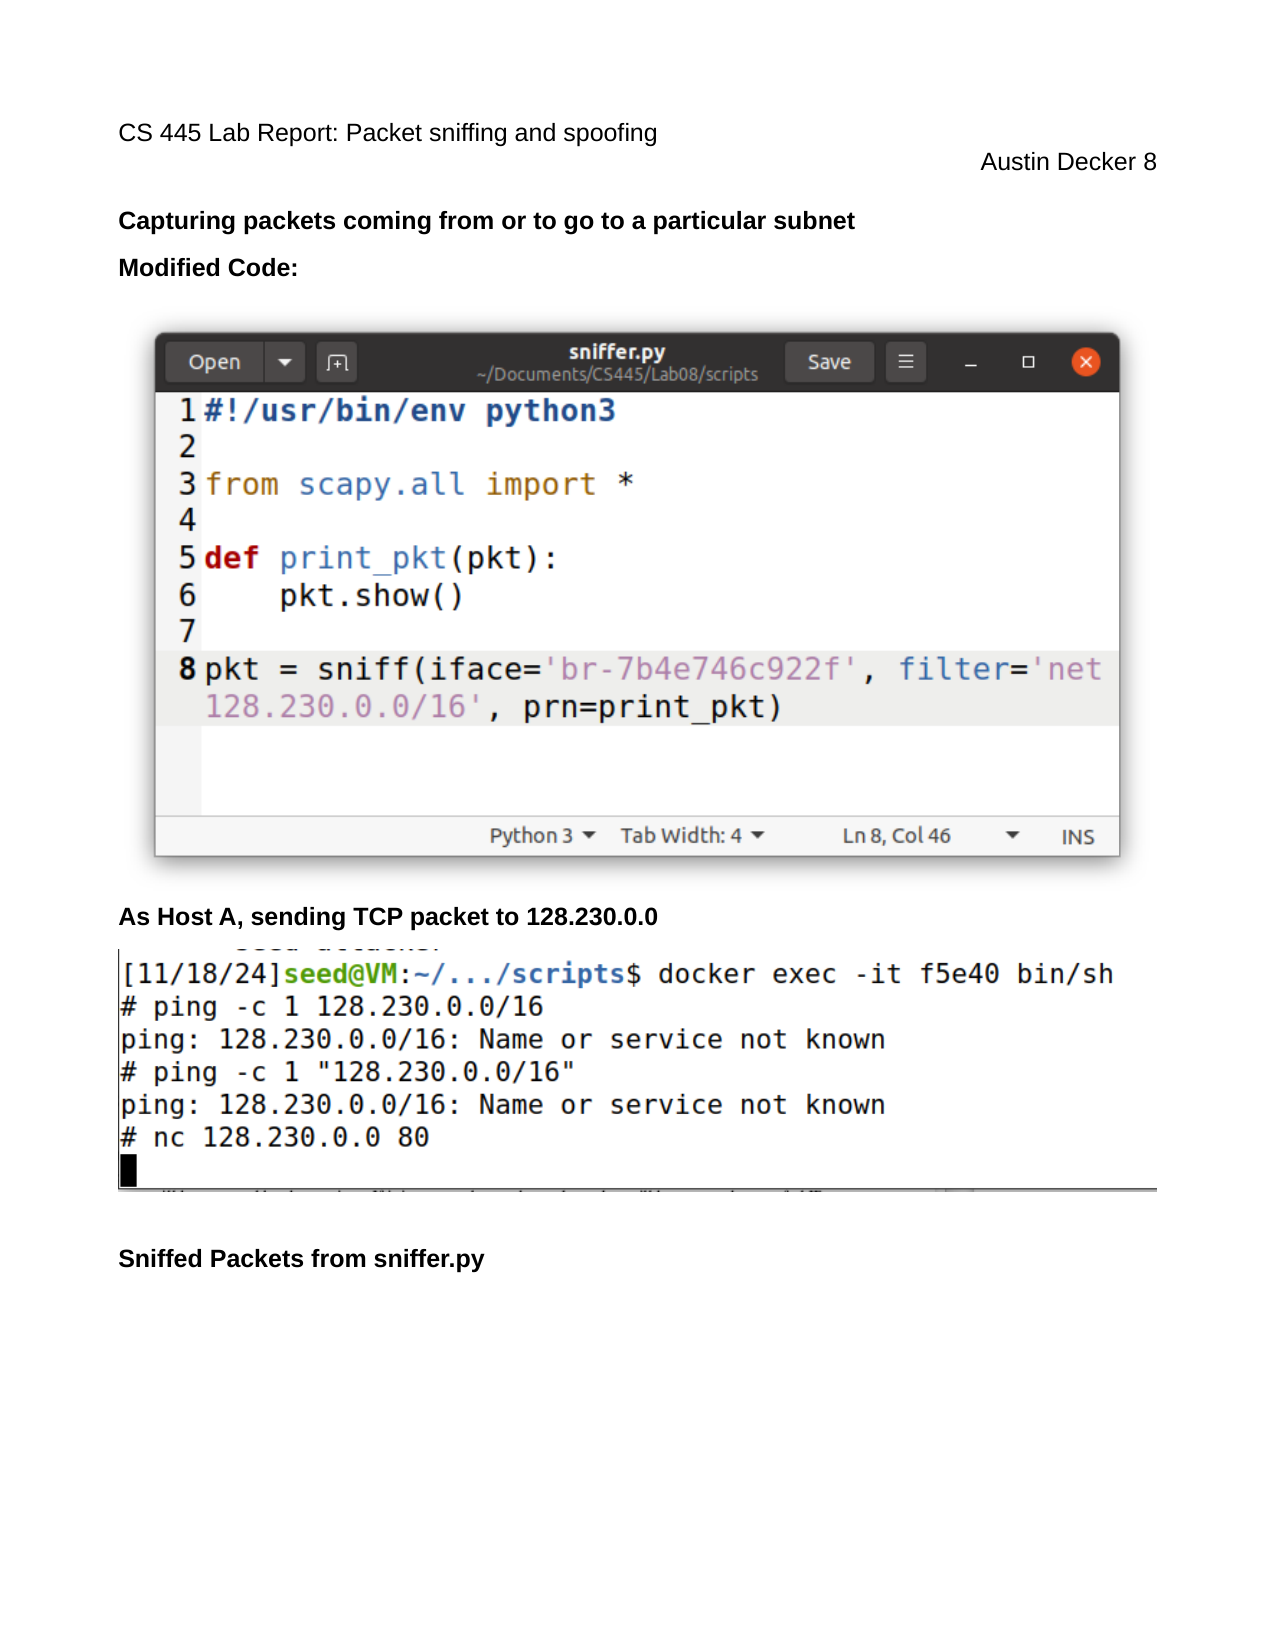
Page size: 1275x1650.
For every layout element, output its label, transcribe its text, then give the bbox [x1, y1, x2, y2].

picture [118, 300, 1157, 898]
text Capturing packets coming from or to go to a particular subnet [118, 206, 1157, 234]
text As Host A, sending TCP packet to 128.230.0.0 [118, 898, 1157, 930]
text Modified Code: [118, 253, 1157, 282]
picture [118, 949, 1157, 1192]
text Sniffed Packets from sniffer.py [118, 1244, 1157, 1273]
